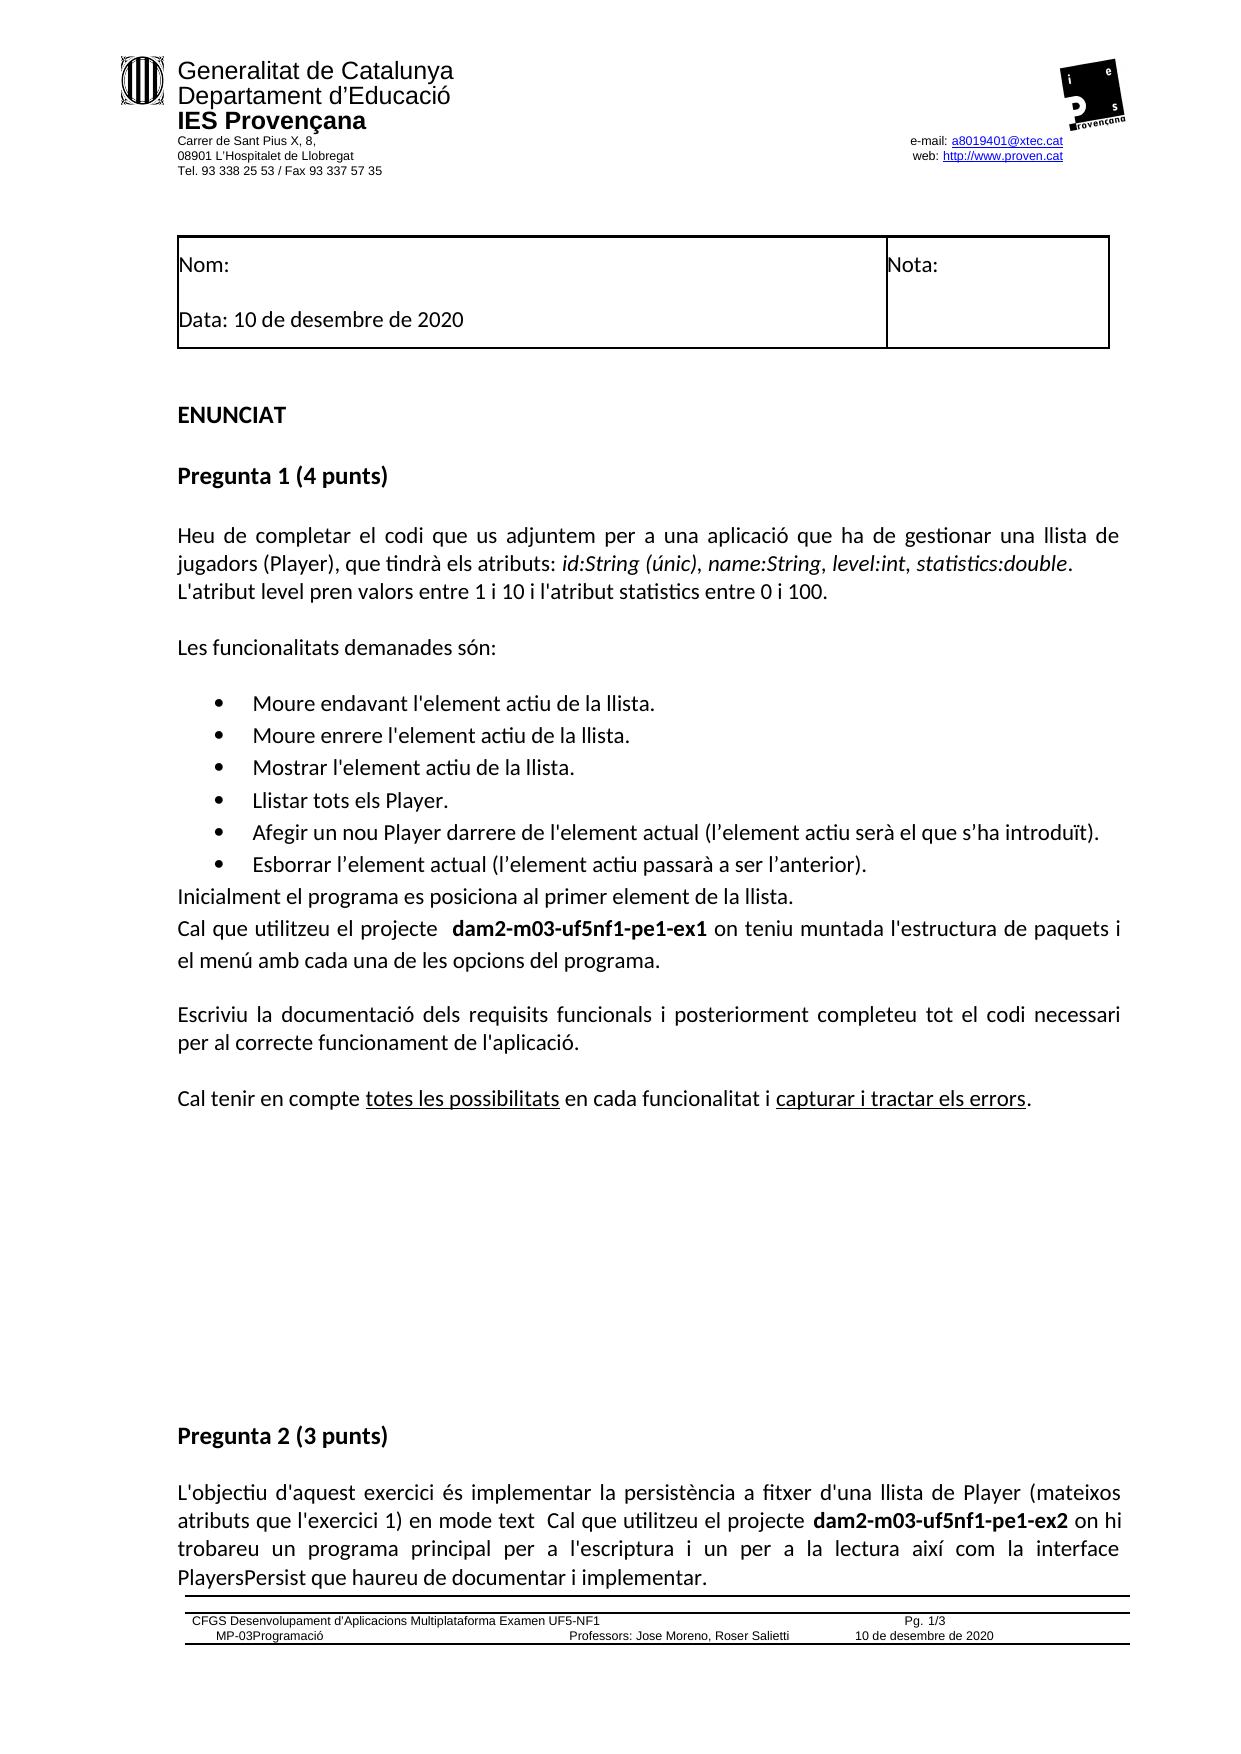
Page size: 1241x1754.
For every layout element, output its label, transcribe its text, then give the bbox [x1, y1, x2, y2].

table_header Nom: [179, 238, 886, 291]
picture [121, 56, 164, 105]
list Cal que utilitzeu el projecte dam2-m03-uf5nf1-pe1-ex1 on teniu muntada l'estructura de paquets i el menú amb cada una de les opcions del programa. [177, 914, 1122, 975]
list Mostrar l'element actiu de la llista. [215, 753, 1122, 782]
list Moure endavant l'element actiu de la llista. [215, 689, 1122, 717]
text L'atribut level pren valors entre 1 i 10 i l'atribut statistics entre 0 i 100. [177, 577, 1122, 605]
list Afegir un nou Player darrere de l'element actual (l’element actiu serà el que s’ha introduït). [215, 818, 1122, 846]
text ENUNCIAT [177, 399, 1122, 429]
text Les funcionalitats demanades són: [177, 633, 1122, 661]
picture [1058, 56, 1128, 132]
list Inicialment el programa es posiciona al primer element de la llista. [177, 882, 1122, 910]
table_cell [888, 291, 1108, 347]
text Pregunta 1 (4 punts) [177, 460, 1122, 491]
list Esborrar l’element actual (l’element actiu passarà a ser l’anterior). [215, 850, 1122, 878]
text Cal tenir en compte totes les possibilitats en cada funcionalitat i capturar i tractar els errors. [177, 1084, 1122, 1112]
text L'objectiu d'aquest exercici és implementar la persistència a fitxer d'una llista de Player (mateixos atributs que l'exercici 1) en mode text Cal que utilitzeu el projecte dam2-m03-uf5nf1-pe1-ex2 on hi trobareu un programa principal per a l'escriptura i un per a la lectura així com la interface PlayersPersist que haureu de documentar i implementar. [177, 1478, 1122, 1591]
table_cell Data: 10 de desembre de 2020 [179, 291, 886, 347]
text Heu de completar el codi que us adjuntem per a una aplicació que ha de gestionar una llista de jugadors (Player), que tindrà els atributs: id:String (únic), name:String, level:int, statistics:double. [177, 521, 1122, 577]
table_header Nota: [888, 238, 1108, 291]
list Llistar tots els Player. [215, 786, 1122, 814]
text Pregunta 2 (3 punts) [177, 1420, 1122, 1451]
text Escriviu la documentació dels requisits funcionals i posteriorment completeu tot el codi necessari per al correcte funcionament de l'aplicació. [177, 1000, 1122, 1056]
list Moure enrere l'element actiu de la llista. [215, 721, 1122, 749]
